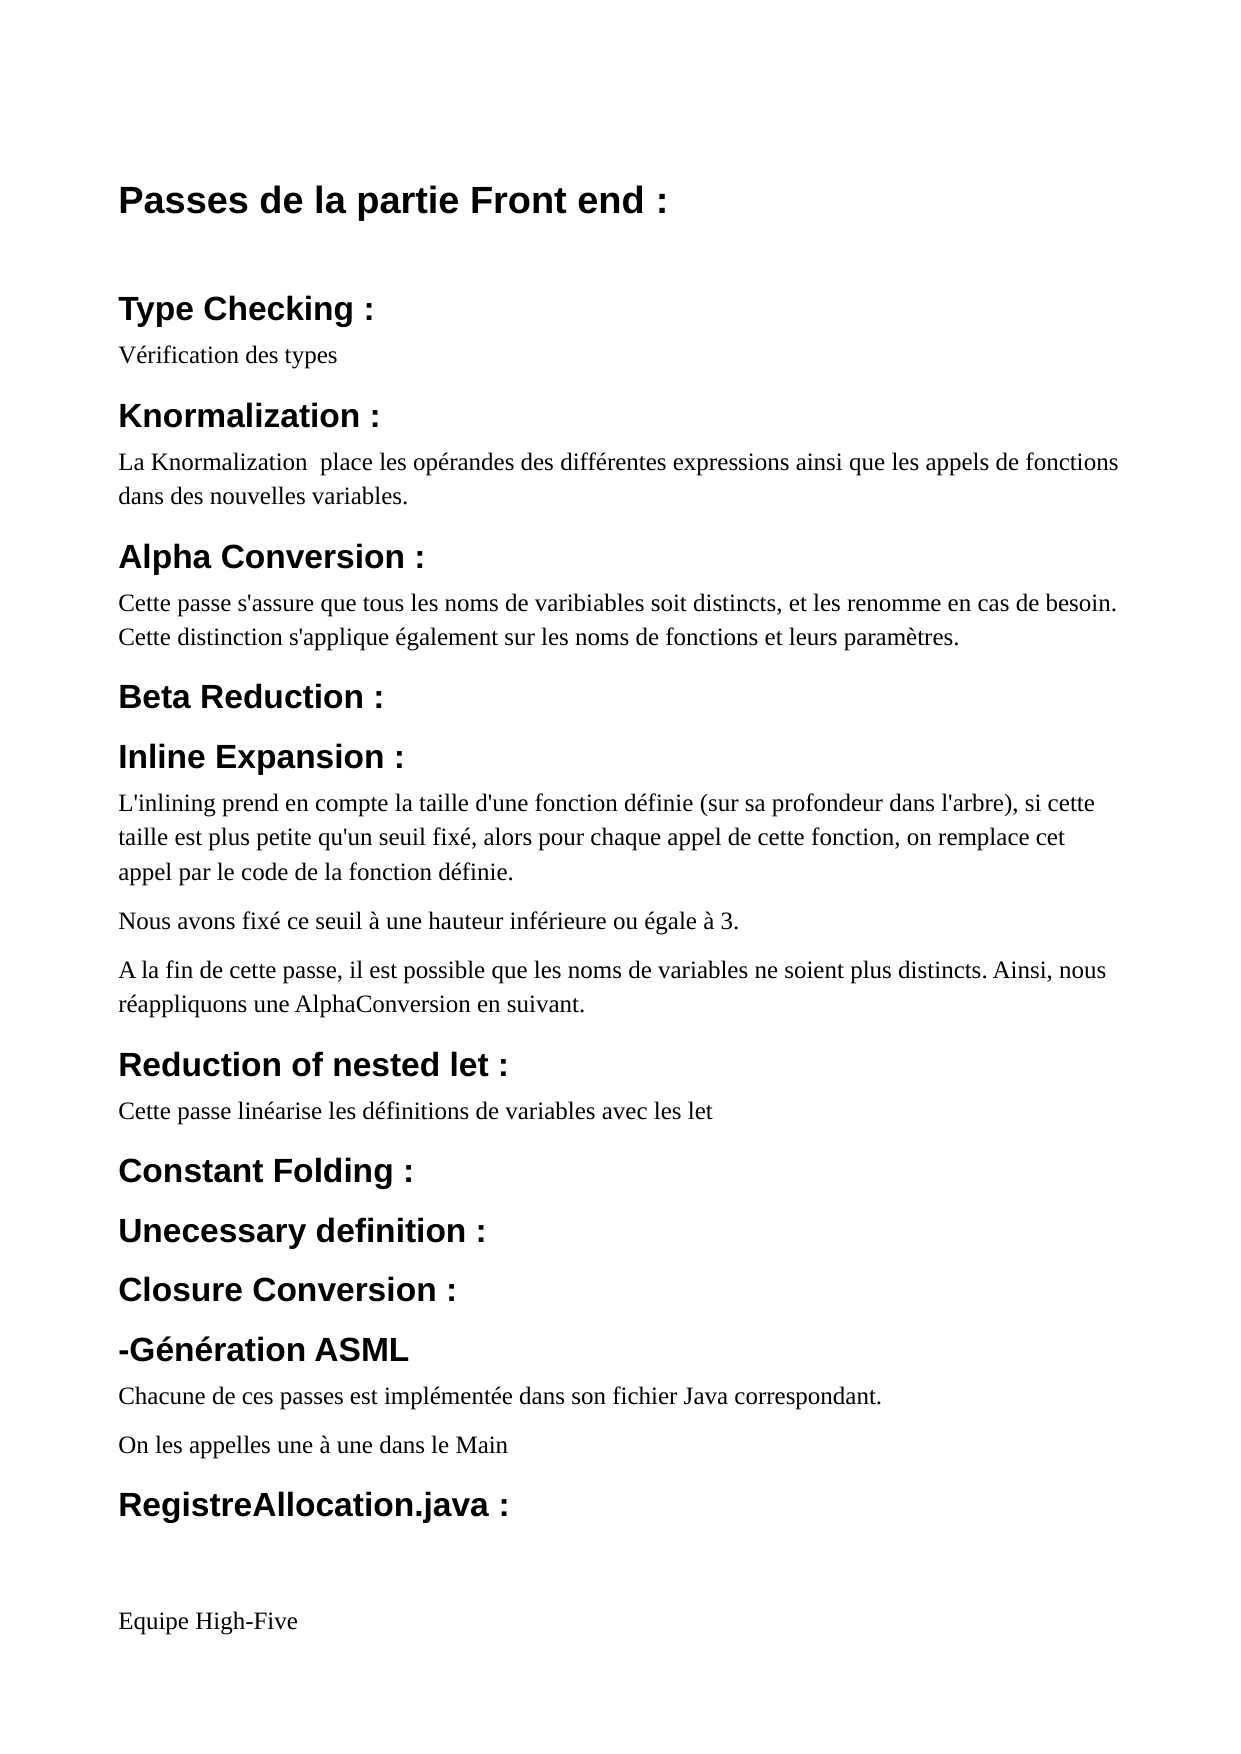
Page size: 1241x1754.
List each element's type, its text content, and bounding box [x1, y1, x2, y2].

subtitle Type Checking : [118, 289, 1122, 328]
text Chacune de ces passes est implémentée dans son fichier Java correspondant. [118, 1381, 1122, 1410]
text Cette passe linéarise les définitions de variables avec les let [118, 1096, 1122, 1125]
text On les appelles une à une dans le Main [118, 1430, 1122, 1459]
text Vérification des types [118, 340, 1122, 369]
subtitle Inline Expansion : [118, 737, 1122, 776]
text A la fin de cette passe, il est possible que les noms de variables ne soient plus distincts. Ainsi, nous réappliquons une AlphaConversion en suivant. [118, 955, 1122, 1018]
text L'inlining prend en compte la taille d'une fonction définie (sur sa profondeur dans l'arbre), si cette taille est plus petite qu'un seuil fixé, alors pour chaque appel de cette fonction, on remplace cet appel par le code de la fonction définie. [118, 788, 1122, 886]
text Cette passe s'assure que tous les noms de varibiables soit distincts, et les renomme en cas de besoin. Cette distinction s'applique également sur les noms de fonctions et leurs paramètres. [118, 588, 1122, 651]
subtitle Passes de la partie Front end : [118, 178, 1122, 221]
subtitle Knormalization : [118, 396, 1122, 434]
subtitle Constant Folding : [118, 1151, 1122, 1190]
text La Knormalization place les opérandes des différentes expressions ainsi que les appels de fonctions dans des nouvelles variables. [118, 447, 1122, 510]
subtitle RegistreAllocation.java : [118, 1485, 1122, 1524]
subtitle Unecessary definition : [118, 1211, 1122, 1249]
subtitle Beta Reduction : [118, 677, 1122, 716]
subtitle Alpha Conversion : [118, 536, 1122, 575]
subtitle Closure Conversion : [118, 1270, 1122, 1309]
subtitle Reduction of nested let : [118, 1045, 1122, 1083]
text Nous avons fixé ce seuil à une hauteur inférieure ou égale à 3. [118, 906, 1122, 935]
subtitle -Génération ASML [118, 1330, 1122, 1368]
